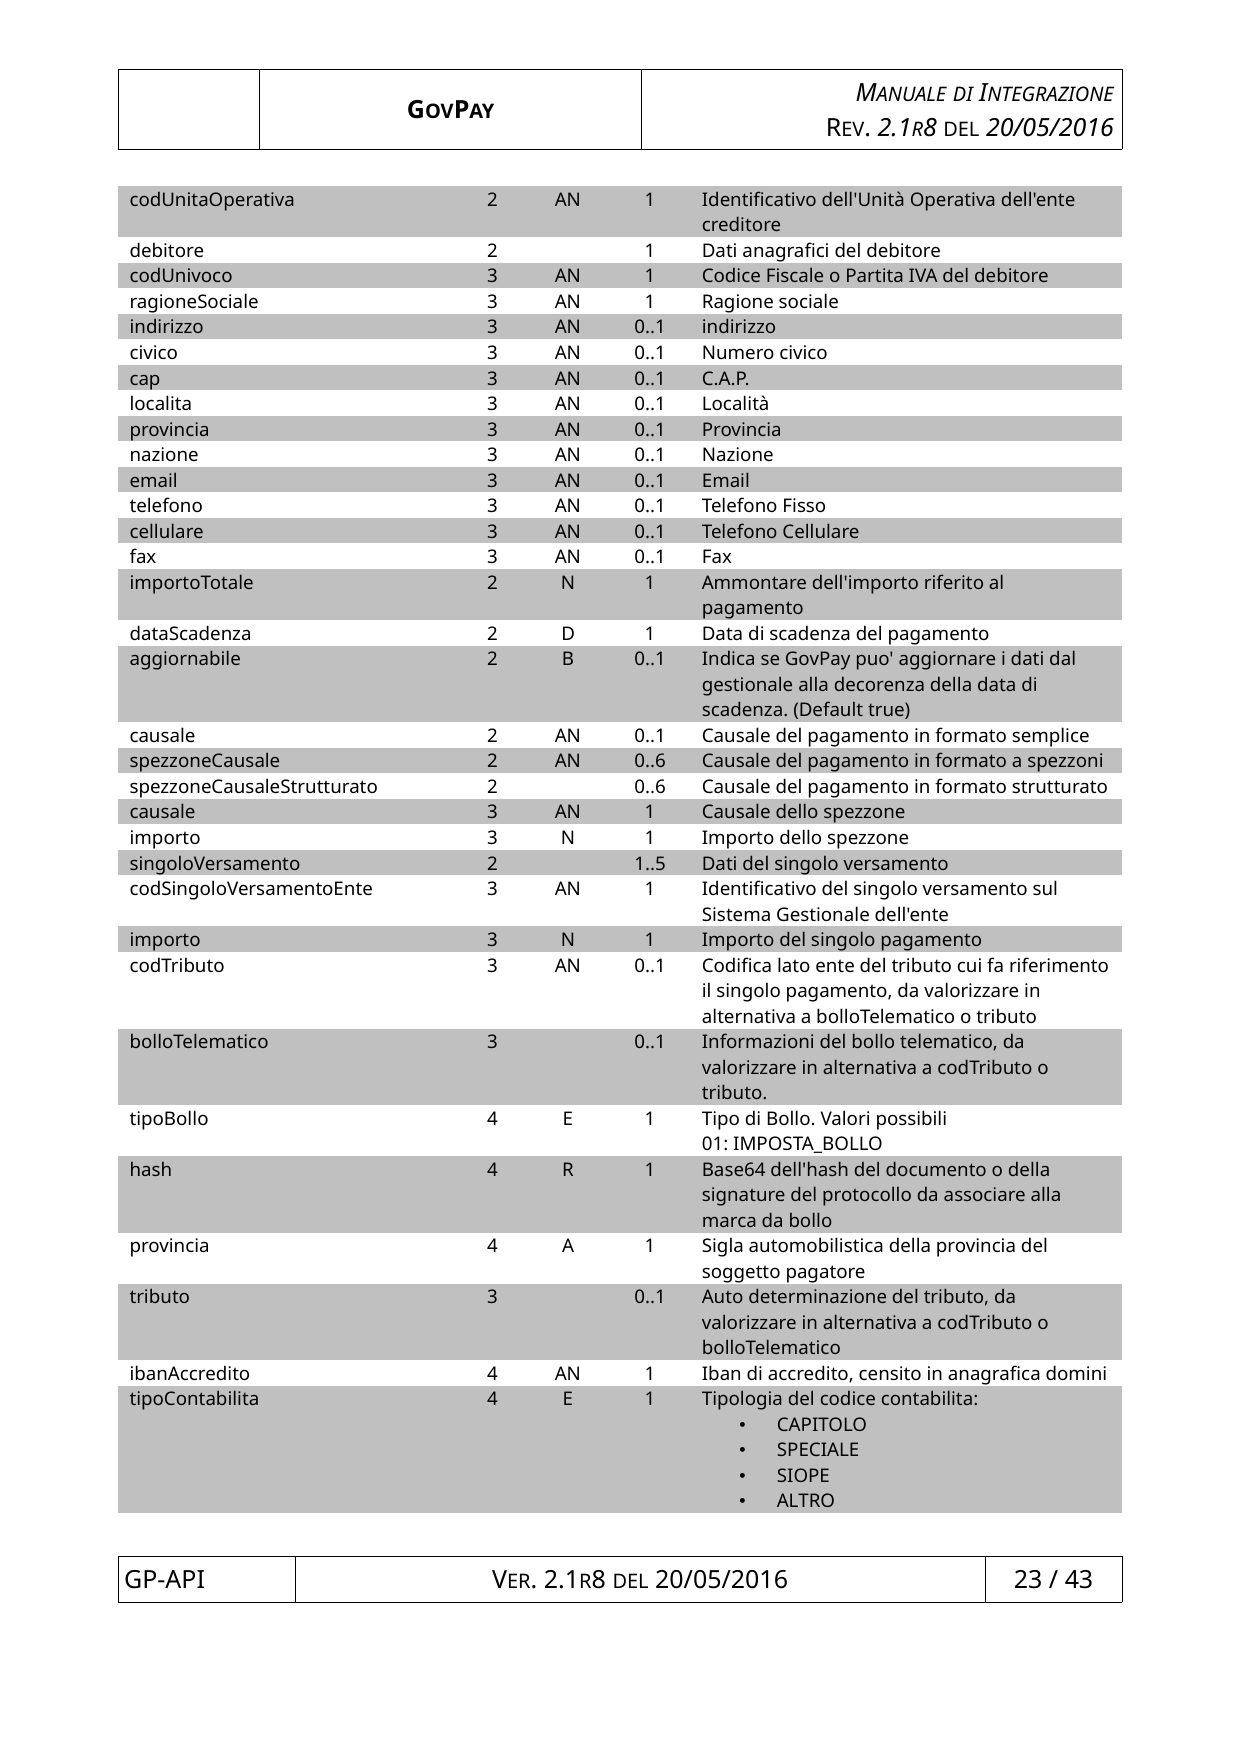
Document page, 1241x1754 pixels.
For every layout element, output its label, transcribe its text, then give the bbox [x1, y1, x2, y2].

table_cell 0..1 [609, 1029, 690, 1105]
table_cell 0..1 [609, 493, 690, 518]
table_cell email [118, 467, 458, 492]
table_cell 4 [458, 1233, 526, 1284]
table_cell 1 [609, 569, 690, 620]
table_cell Località [690, 390, 1122, 416]
table_cell Causale del pagamento in formato a spezzoni [690, 748, 1122, 773]
table_cell 3 [458, 416, 526, 441]
table_cell localita [118, 390, 458, 416]
table_cell AN [526, 748, 609, 773]
table_cell Dati del singolo versamento [690, 850, 1122, 875]
table_cell Ammontare dell'importo riferito al pagamento [690, 569, 1122, 620]
table_cell Numero civico [690, 339, 1122, 365]
table_cell 3 [458, 799, 526, 824]
table_cell AN [526, 390, 609, 416]
table_cell civico [118, 339, 458, 365]
table_cell hash [118, 1156, 458, 1233]
table_cell 2 [458, 722, 526, 748]
table_cell cellulare [118, 518, 458, 543]
table_cell 1 [609, 620, 690, 646]
table_cell 1 [609, 875, 690, 926]
table_cell AN [526, 875, 609, 926]
table_cell 0..6 [609, 748, 690, 773]
table_cell 0..1 [609, 544, 690, 569]
table_cell 0..1 [609, 416, 690, 441]
table_cell AN [526, 441, 609, 467]
table_cell 0..1 [609, 467, 690, 492]
table_cell Codice Fiscale o Partita IVA del debitore [690, 263, 1122, 288]
table_cell 3 [458, 518, 526, 543]
table_cell 1 [609, 237, 690, 263]
table_cell Dati anagrafici del debitore [690, 237, 1122, 263]
table_cell fax [118, 544, 458, 569]
table_cell B [526, 646, 609, 722]
table_cell importo [118, 926, 458, 952]
table_cell 1 [609, 1105, 690, 1156]
table_cell 4 [458, 1156, 526, 1233]
table_cell Email [690, 467, 1122, 492]
table_cell Fax [690, 544, 1122, 569]
table_cell 2 [458, 646, 526, 722]
table_cell AN [526, 365, 609, 390]
table_cell ragioneSociale [118, 288, 458, 314]
table_cell Causale del pagamento in formato strutturato [690, 773, 1122, 799]
table_cell 3 [458, 926, 526, 952]
table_cell 1 [609, 1360, 690, 1386]
table_cell 3 [458, 1029, 526, 1105]
table_cell 0..1 [609, 314, 690, 339]
table_cell cap [118, 365, 458, 390]
table_cell Identificativo dell'Unità Operativa dell'ente creditore [690, 186, 1122, 237]
table_cell Nazione [690, 441, 1122, 467]
table_cell Tipo di Bollo. Valori possibili 01: IMPOSTA_BOLLO [690, 1105, 1122, 1156]
table_cell AN [526, 722, 609, 748]
table_cell 0..1 [609, 722, 690, 748]
table_cell codTributo [118, 952, 458, 1028]
table_cell causale [118, 799, 458, 824]
table_cell spezzoneCausaleStrutturato [118, 773, 458, 799]
table_cell 1 [609, 926, 690, 952]
table_cell aggiornabile [118, 646, 458, 722]
table_cell tributo [118, 1284, 458, 1360]
table_cell 0..1 [609, 390, 690, 416]
table_cell Tipologia del codice contabilita: CAPITOLO SPECIALE SIOPE ALTRO [690, 1386, 1122, 1513]
table_cell Sigla automobilistica della provincia del soggetto pagatore [690, 1233, 1122, 1284]
table_cell 2 [458, 620, 526, 646]
table_cell 0..1 [609, 365, 690, 390]
table_cell bolloTelematico [118, 1029, 458, 1105]
table_cell 3 [458, 1284, 526, 1360]
table_cell R [526, 1156, 609, 1233]
table_cell Base64 dell'hash del documento o della signature del protocollo da associare alla marca da bollo [690, 1156, 1122, 1233]
table_cell tipoContabilita [118, 1386, 458, 1513]
table_cell 1 [609, 1386, 690, 1513]
table_cell AN [526, 186, 609, 237]
table_cell Provincia [690, 416, 1122, 441]
table_cell 4 [458, 1386, 526, 1513]
table_cell 2 [458, 237, 526, 263]
table_cell C.A.P. [690, 365, 1122, 390]
table_cell Informazioni del bollo telematico, da valorizzare in alternativa a codTributo o tributo. [690, 1029, 1122, 1105]
table_cell AN [526, 544, 609, 569]
table_cell 0..1 [609, 952, 690, 1028]
table_cell AN [526, 288, 609, 314]
table_cell Causale del pagamento in formato semplice [690, 722, 1122, 748]
table_cell Codifica lato ente del tributo cui fa riferimento il singolo pagamento, da valorizzare in alternativa a bolloTelematico o tributo [690, 952, 1122, 1028]
table_cell AN [526, 799, 609, 824]
table_cell Indica se GovPay puo' aggiornare i dati dal gestionale alla decorenza della data di scadenza. (Default true) [690, 646, 1122, 722]
table_cell [526, 1029, 609, 1105]
table_cell causale [118, 722, 458, 748]
table_cell telefono [118, 493, 458, 518]
table_cell 0..1 [609, 1284, 690, 1360]
table_cell 0..1 [609, 441, 690, 467]
table_cell [526, 237, 609, 263]
table_cell 0..6 [609, 773, 690, 799]
table_cell 2 [458, 850, 526, 875]
table_cell indirizzo [690, 314, 1122, 339]
table_cell AN [526, 493, 609, 518]
table_cell 3 [458, 314, 526, 339]
table_cell 3 [458, 493, 526, 518]
table_cell 2 [458, 569, 526, 620]
table_cell 3 [458, 263, 526, 288]
table_cell codUnitaOperativa [118, 186, 458, 237]
table_cell dataScadenza [118, 620, 458, 646]
table_cell codSingoloVersamentoEnte [118, 875, 458, 926]
table_cell AN [526, 263, 609, 288]
table_cell 1 [609, 799, 690, 824]
table_cell 0..1 [609, 646, 690, 722]
table_cell importo [118, 824, 458, 850]
table_cell AN [526, 518, 609, 543]
table_cell 0..1 [609, 518, 690, 543]
table_cell 1 [609, 186, 690, 237]
table_cell [526, 773, 609, 799]
table_cell N [526, 926, 609, 952]
table_cell 4 [458, 1360, 526, 1386]
table_cell 1 [609, 1156, 690, 1233]
table_cell 3 [458, 365, 526, 390]
table_cell D [526, 620, 609, 646]
table_cell A [526, 1233, 609, 1284]
table_cell [526, 850, 609, 875]
table_cell 3 [458, 288, 526, 314]
table_cell AN [526, 416, 609, 441]
table_cell 1 [609, 824, 690, 850]
table_cell Importo del singolo pagamento [690, 926, 1122, 952]
table_cell indirizzo [118, 314, 458, 339]
table_cell Auto determinazione del tributo, da valorizzare in alternativa a codTributo o bolloTelematico [690, 1284, 1122, 1360]
table_cell 3 [458, 544, 526, 569]
table_cell 3 [458, 441, 526, 467]
table_cell Iban di accredito, censito in anagrafica domini [690, 1360, 1122, 1386]
table_cell 1 [609, 1233, 690, 1284]
table_cell 1 [609, 263, 690, 288]
table_cell Telefono Fisso [690, 493, 1122, 518]
table_cell nazione [118, 441, 458, 467]
table_cell singoloVersamento [118, 850, 458, 875]
table_cell 2 [458, 748, 526, 773]
table_cell AN [526, 314, 609, 339]
table_cell 3 [458, 339, 526, 365]
table_cell 3 [458, 824, 526, 850]
table_cell Data di scadenza del pagamento [690, 620, 1122, 646]
table_cell AN [526, 339, 609, 365]
table_cell AN [526, 467, 609, 492]
table_cell spezzoneCausale [118, 748, 458, 773]
table_cell Identificativo del singolo versamento sul Sistema Gestionale dell'ente [690, 875, 1122, 926]
table_cell 3 [458, 875, 526, 926]
table_cell codUnivoco [118, 263, 458, 288]
table_cell tipoBollo [118, 1105, 458, 1156]
table_cell AN [526, 1360, 609, 1386]
table_cell Ragione sociale [690, 288, 1122, 314]
table_cell 3 [458, 952, 526, 1028]
table_cell N [526, 569, 609, 620]
table_cell [526, 1284, 609, 1360]
table_cell Telefono Cellulare [690, 518, 1122, 543]
table_cell Causale dello spezzone [690, 799, 1122, 824]
table_cell provincia [118, 416, 458, 441]
table_cell 4 [458, 1105, 526, 1156]
table_cell ibanAccredito [118, 1360, 458, 1386]
table_cell debitore [118, 237, 458, 263]
table_cell 1..5 [609, 850, 690, 875]
table_cell 2 [458, 773, 526, 799]
table_cell 1 [609, 288, 690, 314]
table_cell provincia [118, 1233, 458, 1284]
table_cell AN [526, 952, 609, 1028]
table_cell 3 [458, 467, 526, 492]
table_cell E [526, 1105, 609, 1156]
table_cell 2 [458, 186, 526, 237]
table_cell Importo dello spezzone [690, 824, 1122, 850]
table_cell importoTotale [118, 569, 458, 620]
table_cell E [526, 1386, 609, 1513]
table_cell N [526, 824, 609, 850]
table_cell 0..1 [609, 339, 690, 365]
table_cell 3 [458, 390, 526, 416]
